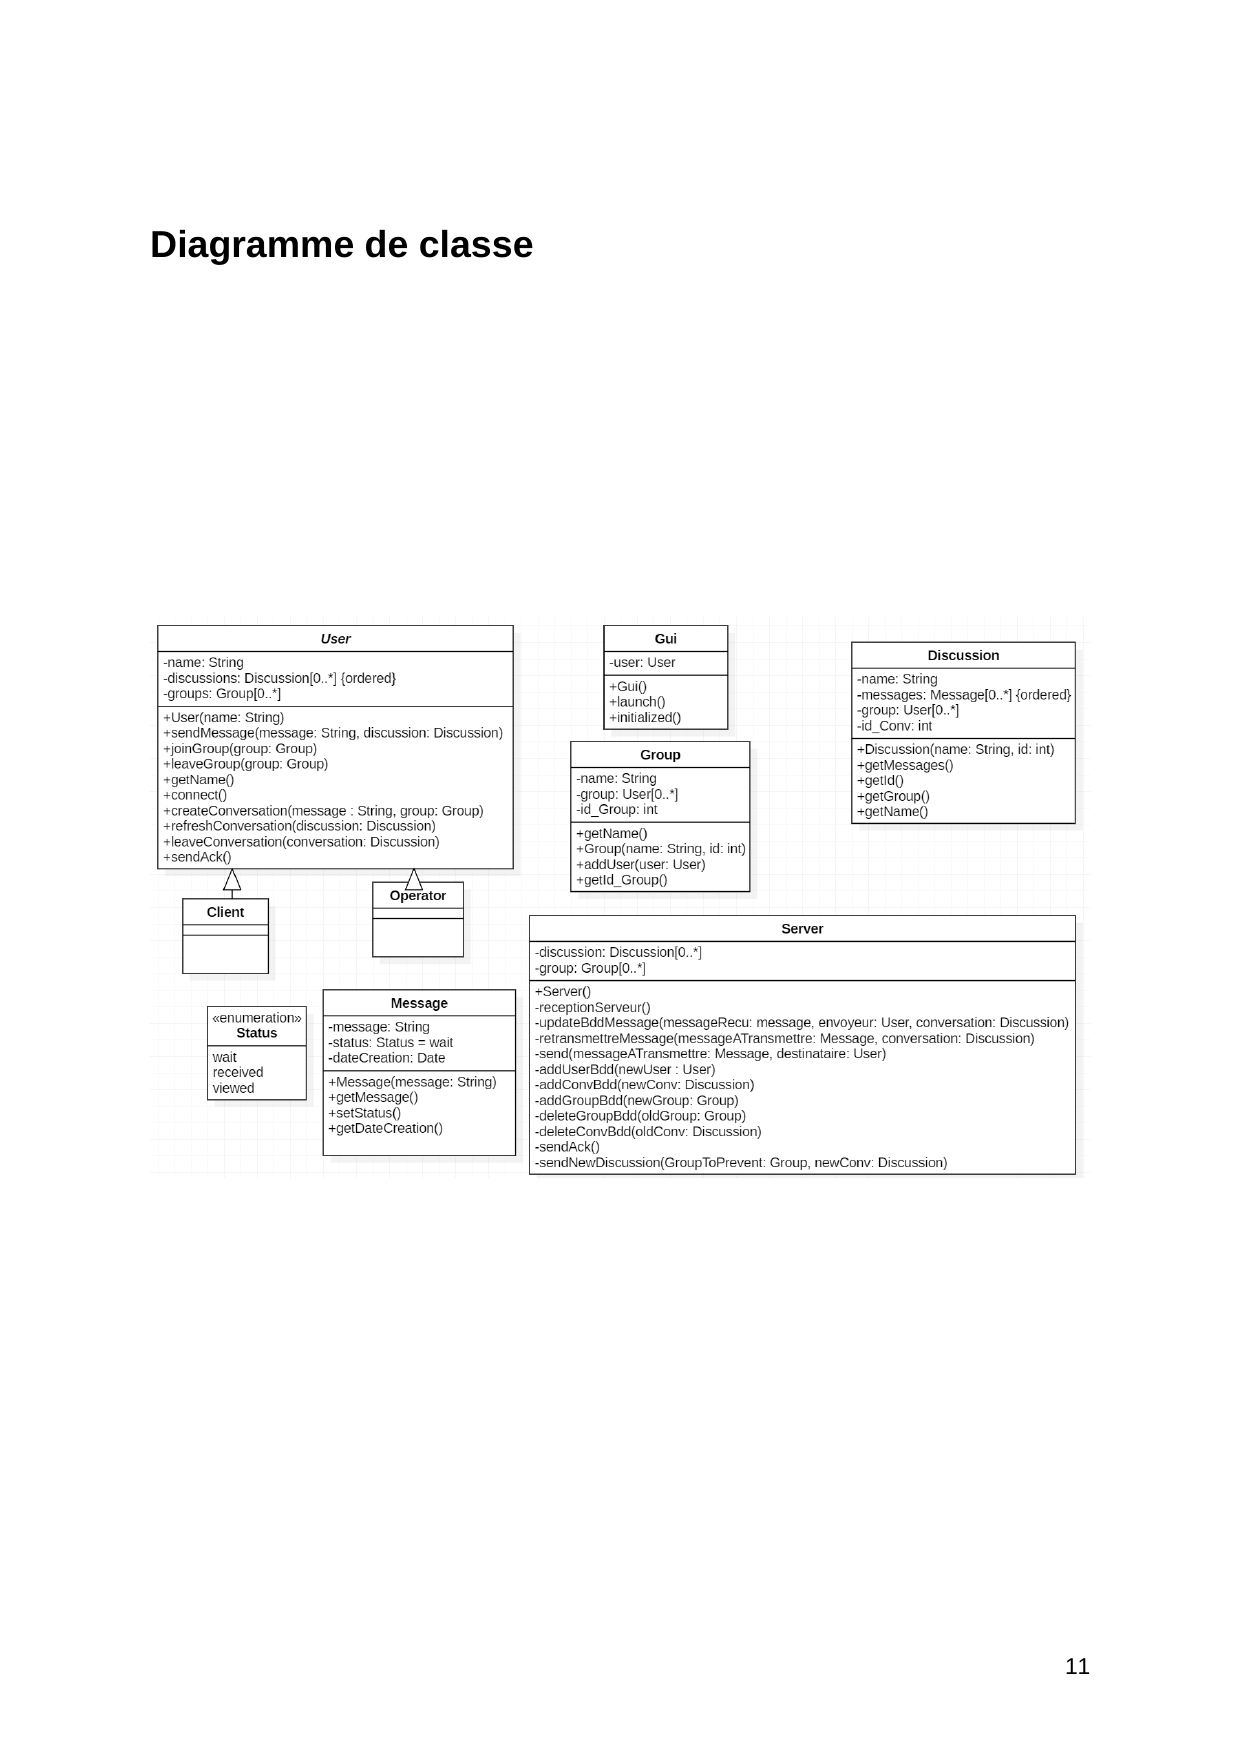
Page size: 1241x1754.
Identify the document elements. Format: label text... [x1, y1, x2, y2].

subtitle Diagramme de classe [150, 223, 1090, 266]
picture [150, 617, 1091, 1178]
